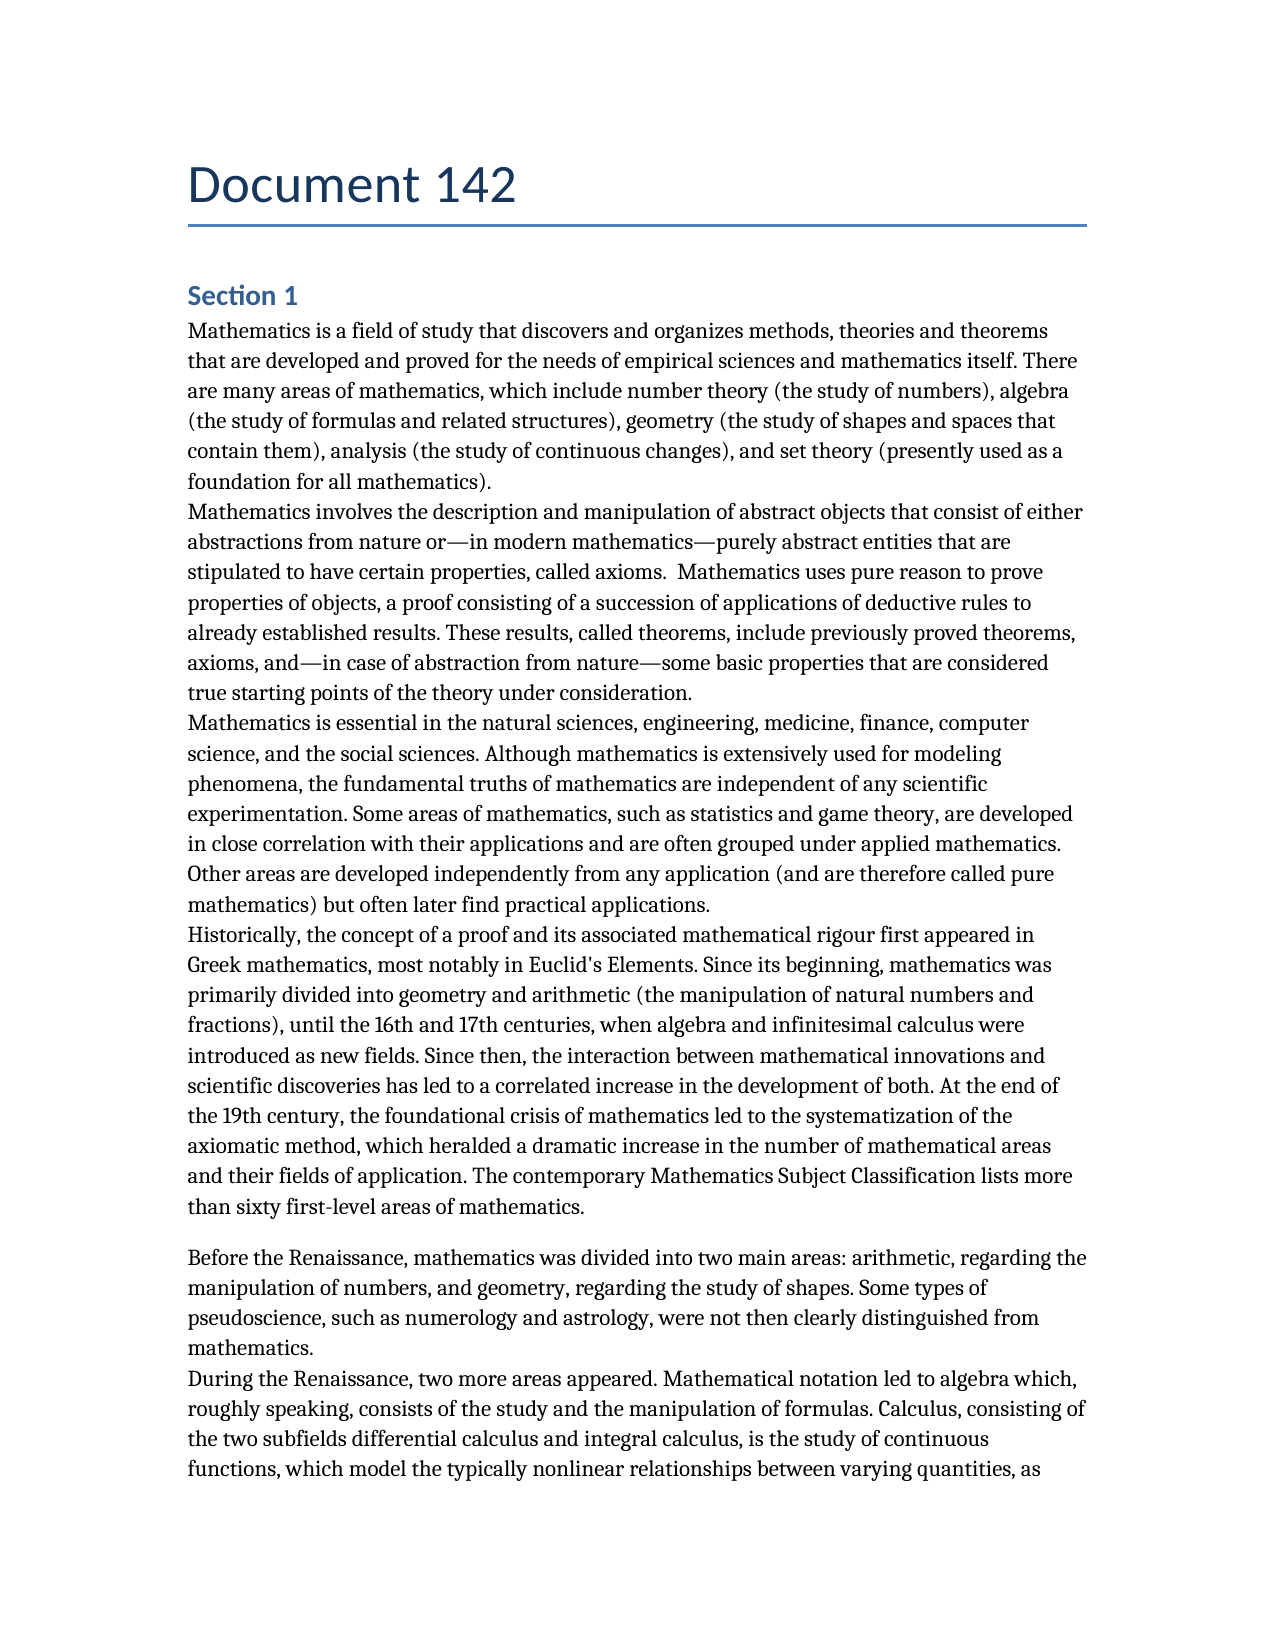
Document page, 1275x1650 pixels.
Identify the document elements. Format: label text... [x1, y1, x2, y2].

subtitle Section 1 [187, 277, 1087, 312]
text Before the Renaissance, mathematics was divided into two main areas: arithmetic, regarding the manipulation of numbers, and geometry, regarding the study of shapes. Some types of pseudoscience, such as numerology and astrology, were not then clearly distinguished from mathematics. During the Renaissance, two more areas appeared. Mathematical notation led to algebra which, roughly speaking, consists of the study and the manipulation of formulas. Calculus, consisting of the two subfields differential calculus and integral calculus, is the study of continuous functions, which model the typically nonlinear relationships between varying quantities, as [187, 1244, 1087, 1482]
title Document 142 [187, 150, 1087, 227]
text Mathematics is a field of study that discovers and organizes methods, theories and theorems that are developed and proved for the needs of empirical sciences and mathematics itself. There are many areas of mathematics, which include number theory (the study of numbers), algebra (the study of formulas and related structures), geometry (the study of shapes and spaces that contain them), analysis (the study of continuous changes), and set theory (presently used as a foundation for all mathematics). Mathematics involves the description and manipulation of abstract objects that consist of either abstractions from nature or—in modern mathematics—purely abstract entities that are stipulated to have certain properties, called axioms. Mathematics uses pure reason to prove properties of objects, a proof consisting of a succession of applications of deductive rules to already established results. These results, called theorems, include previously proved theorems, axioms, and—in case of abstraction from nature—some basic properties that are considered true starting points of the theory under consideration. Mathematics is essential in the natural sciences, engineering, medicine, finance, computer science, and the social sciences. Although mathematics is extensively used for modeling phenomena, the fundamental truths of mathematics are independent of any scientific experimentation. Some areas of mathematics, such as statistics and game theory, are developed in close correlation with their applications and are often grouped under applied mathematics. Other areas are developed independently from any application (and are therefore called pure mathematics) but often later find practical applications. Historically, the concept of a proof and its associated mathematical rigour first appeared in Greek mathematics, most notably in Euclid's Elements. Since its beginning, mathematics was primarily divided into geometry and arithmetic (the manipulation of natural numbers and fractions), until the 16th and 17th centuries, when algebra and infinitesimal calculus were introduced as new fields. Since then, the interaction between mathematical innovations and scientific discoveries has led to a correlated increase in the development of both. At the end of the 19th century, the foundational crisis of mathematics led to the systematization of the axiomatic method, which heralded a dramatic increase in the number of mathematical areas and their fields of application. The contemporary Mathematics Subject Classification lists more than sixty first-level areas of mathematics. [187, 317, 1087, 1220]
